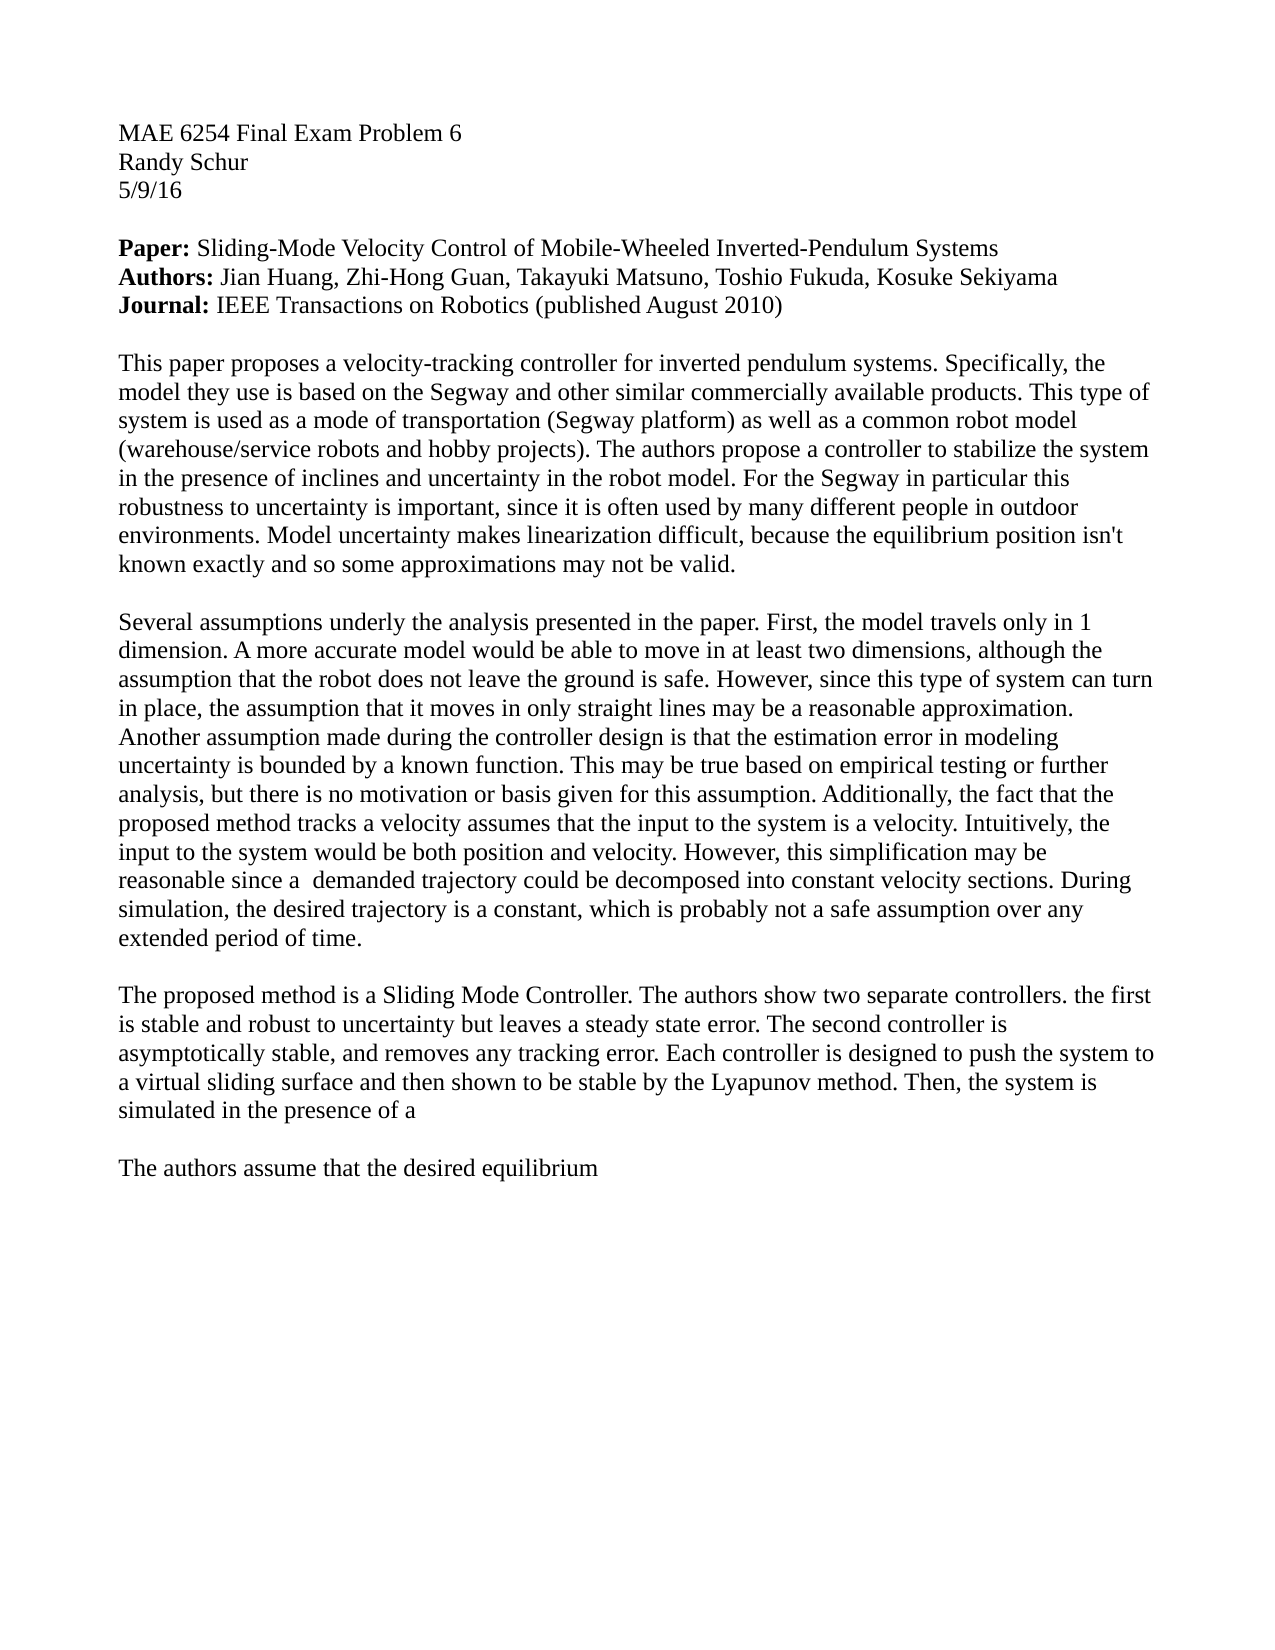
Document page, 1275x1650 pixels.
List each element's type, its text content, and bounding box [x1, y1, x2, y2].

text The authors assume that the desired equilibrium [118, 1153, 1157, 1182]
text Several assumptions underly the analysis presented in the paper. First, the model travels only in 1 dimension. A more accurate model would be able to move in at least two dimensions, although the assumption that the robot does not leave the ground is safe. However, since this type of system can turn in place, the assumption that it moves in only straight lines may be a reasonable approximation. Another assumption made during the controller design is that the estimation error in modeling uncertainty is bounded by a known function. This may be true based on empirical testing or further analysis, but there is no motivation or basis given for this assumption. Additionally, the fact that the proposed method tracks a velocity assumes that the input to the system is a velocity. Intuitively, the input to the system would be both position and velocity. However, this simplification may be reasonable since a demanded trajectory could be decomposed into constant velocity sections. During simulation, the desired trajectory is a constant, which is probably not a safe assumption over any extended period of time. [118, 607, 1157, 952]
text Paper: Sliding-Mode Velocity Control of Mobile-Wheeled Inverted-Pendulum Systems [118, 233, 1157, 262]
text Authors: Jian Huang, Zhi-Hong Guan, Takayuki Matsuno, Toshio Fukuda, Kosuke Sekiyama [118, 262, 1157, 291]
text This paper proposes a velocity-tracking controller for inverted pendulum systems. Specifically, the model they use is based on the Segway and other similar commercially available products. This type of system is used as a mode of transportation (Segway platform) as well as a common robot model (warehouse/service robots and hobby projects). The authors propose a controller to stabilize the system in the presence of inclines and uncertainty in the robot model. For the Segway in particular this robustness to uncertainty is important, since it is often used by many different people in outdoor environments. Model uncertainty makes linearization difficult, because the equilibrium position isn't known exactly and so some approximations may not be valid. [118, 348, 1157, 578]
text Journal: IEEE Transactions on Robotics (published August 2010) [118, 291, 1157, 319]
text 5/9/16 [118, 176, 1157, 204]
text Randy Schur [118, 147, 1157, 176]
text MAE 6254 Final Exam Problem 6 [118, 118, 1157, 147]
text The proposed method is a Sliding Mode Controller. The authors show two separate controllers. the first is stable and robust to uncertainty but leaves a steady state error. The second controller is asymptotically stable, and removes any tracking error. Each controller is designed to push the system to a virtual sliding surface and then shown to be stable by the Lyapunov method. Then, the system is simulated in the presence of a [118, 981, 1157, 1124]
